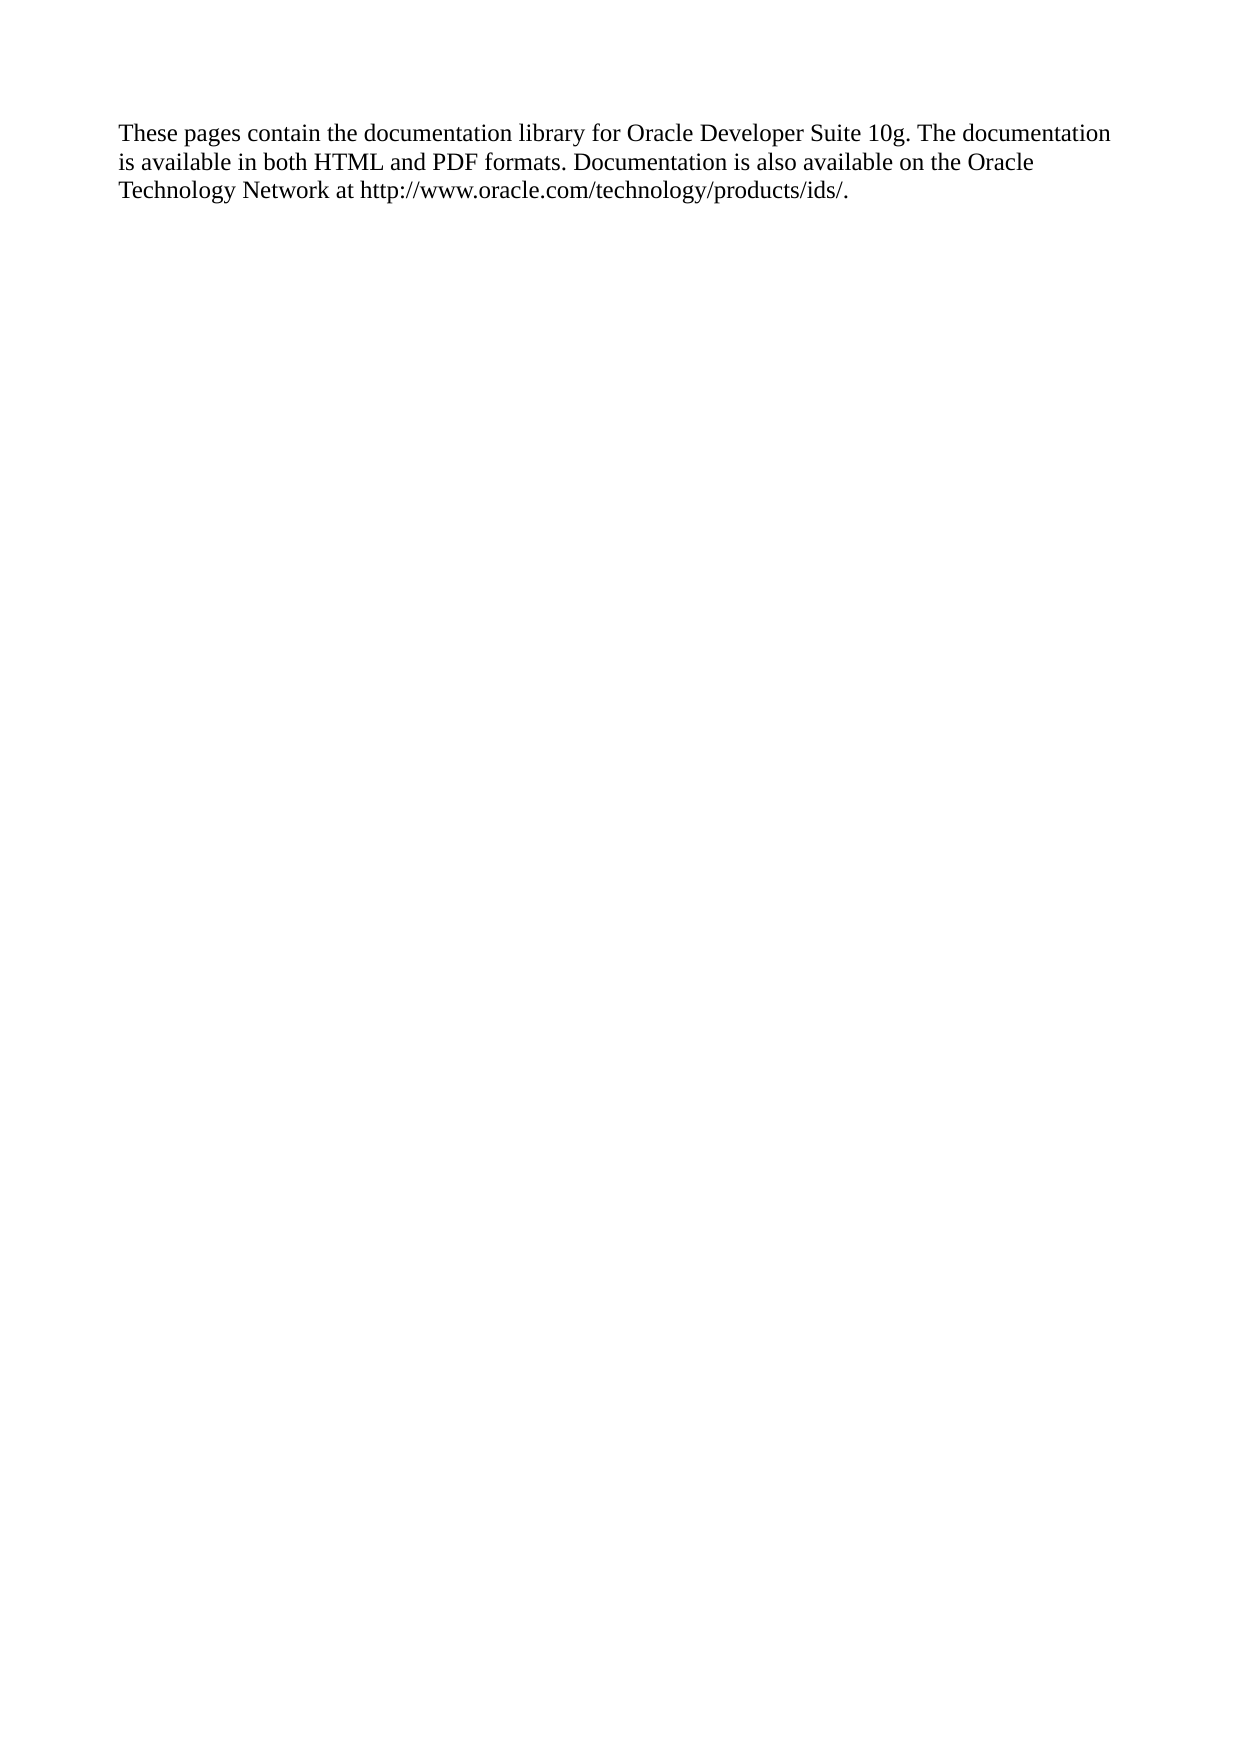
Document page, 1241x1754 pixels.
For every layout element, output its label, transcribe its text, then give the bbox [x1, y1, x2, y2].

text These pages contain the documentation library for Oracle Developer Suite 10g. The documentation is available in both HTML and PDF formats. Documentation is also available on the Oracle Technology Network at http://www.oracle.com/technology/products/ids/. [118, 118, 1122, 204]
